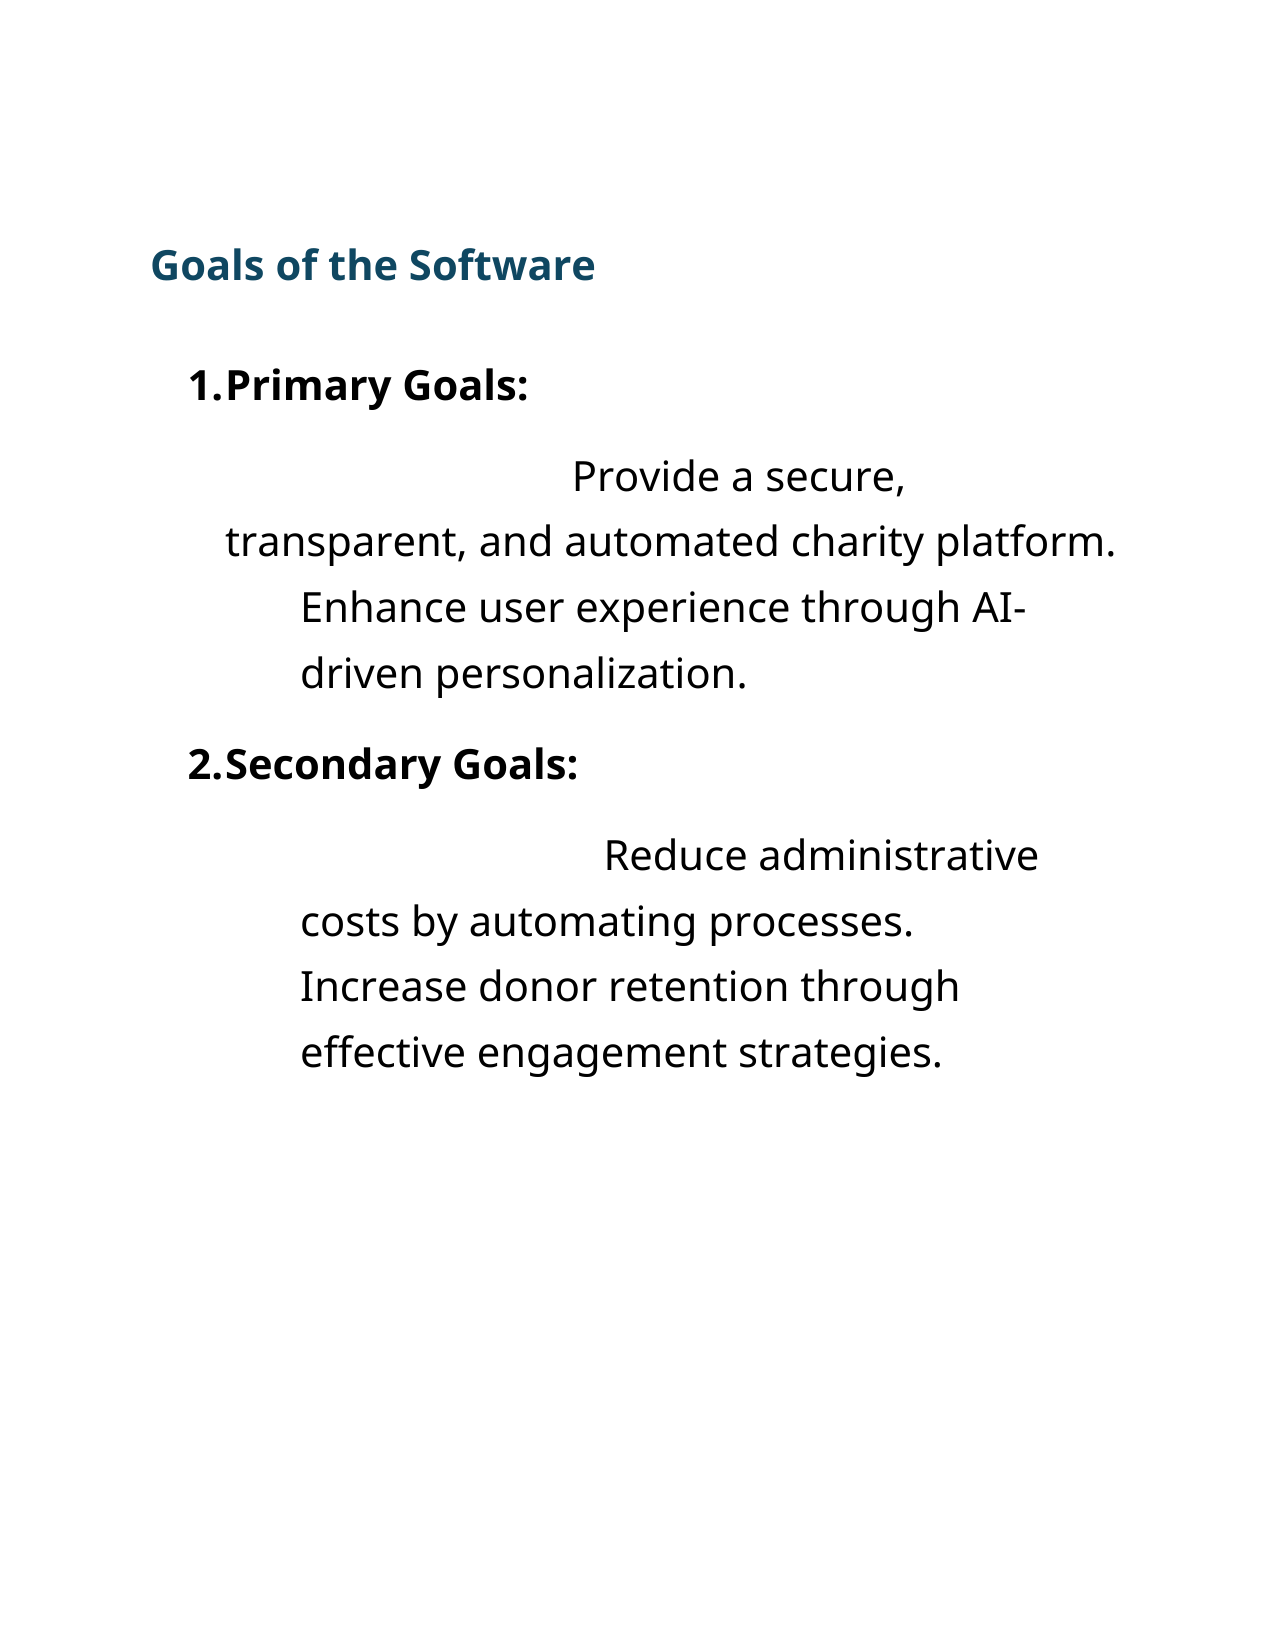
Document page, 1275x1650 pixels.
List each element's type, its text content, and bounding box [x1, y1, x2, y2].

list Primary Goals: [187, 356, 1125, 412]
subtitle Goals of the Software [150, 235, 1125, 292]
list Increase donor retention through effective engagement strategies. [300, 957, 1125, 1080]
list Secondary Goals: [187, 735, 1125, 791]
text Provide a secure, transparent, and automated charity platform. [225, 446, 1125, 569]
list Enhance user experience through AI-driven personalization. [300, 578, 1125, 701]
list Reduce administrative costs by automating processes. [300, 826, 1125, 948]
